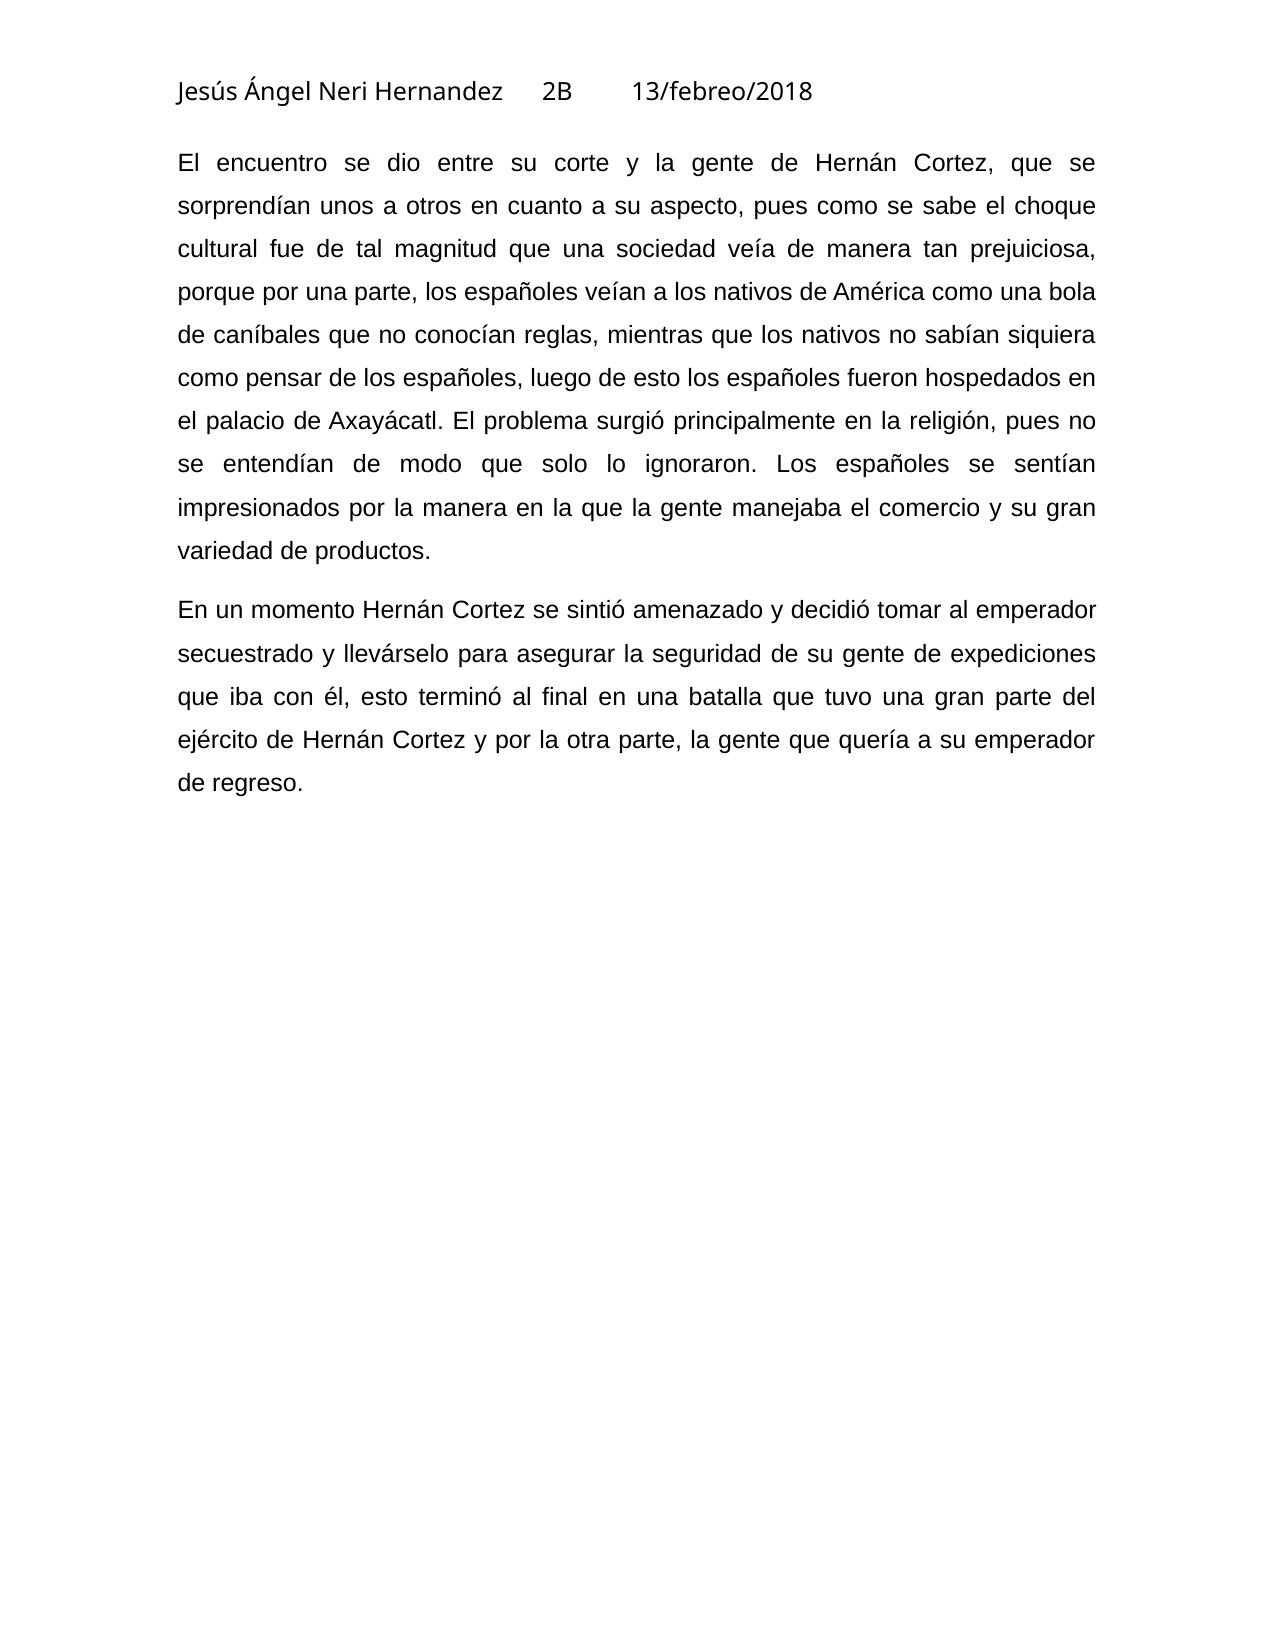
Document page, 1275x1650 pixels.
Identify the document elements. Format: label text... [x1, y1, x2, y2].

text En un momento Hernán Cortez se sintió amenazado y decidió tomar al emperador secuestrado y llevárselo para asegurar la seguridad de su gente de expediciones que iba con él, esto terminó al final en una batalla que tuvo una gran parte del ejército de Hernán Cortez y por la otra parte, la gente que quería a su emperador de regreso. [177, 596, 1098, 797]
text El encuentro se dio entre su corte y la gente de Hernán Cortez, que se sorprendían unos a otros en cuanto a su aspecto, pues como se sabe el choque cultural fue de tal magnitud que una sociedad veía de manera tan prejuiciosa, porque por una parte, los españoles veían a los nativos de América como una bola de caníbales que no conocían reglas, mientras que los nativos no sabían siquiera como pensar de los españoles, luego de esto los españoles fueron hospedados en el palacio de Axayácatl. El problema surgió principalmente en la religión, pues no se entendían de modo que solo lo ignoraron. Los españoles se sentían impresionados por la manera en la que la gente manejaba el comercio y su gran variedad de productos. [177, 148, 1098, 564]
